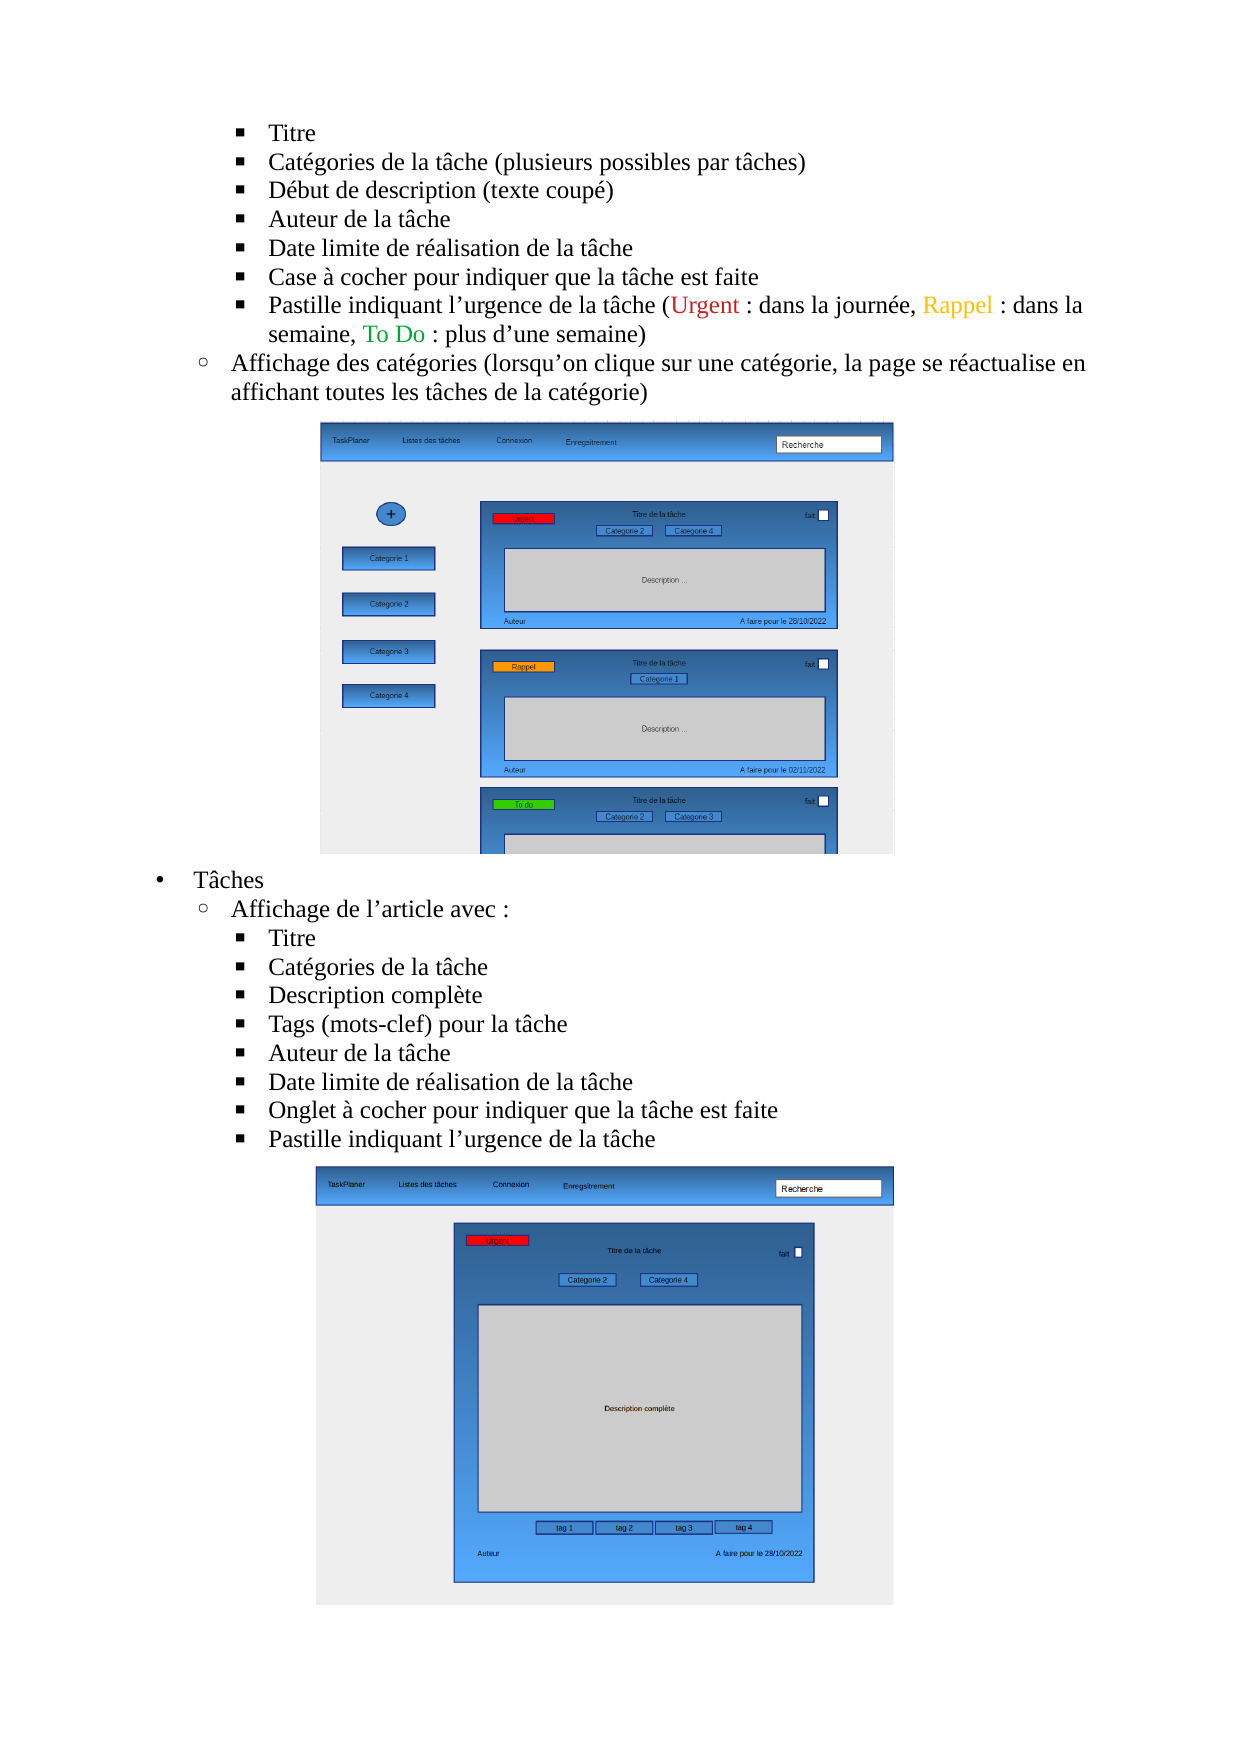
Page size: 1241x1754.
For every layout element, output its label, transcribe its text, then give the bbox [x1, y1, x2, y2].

list Pastille indiquant l’urgence de la tâche (Urgent : dans la journée, Rappel : dans la semaine, To Do : plus d’une semaine) [231, 291, 1122, 348]
list Description complète [231, 981, 1122, 1009]
list Date limite de réalisation de la tâche [231, 1067, 1122, 1096]
picture [313, 1165, 898, 1605]
list Affichage de l’article avec : [193, 894, 1122, 923]
list Affichage des catégories (lorsqu’on clique sur une catégorie, la page se réactualise en affichant toutes les tâches de la catégorie) [193, 348, 1122, 406]
list Pastille indiquant l’urgence de la tâche [231, 1124, 1122, 1153]
list Tâches [156, 866, 1122, 894]
list Case à cocher pour indiquer que la tâche est faite [231, 262, 1122, 291]
list Début de description (texte coupé) [231, 176, 1122, 204]
list Tags (mots-clef) pour la tâche [231, 1009, 1122, 1038]
list Auteur de la tâche [231, 1038, 1122, 1067]
list Catégories de la tâche [231, 952, 1122, 981]
list Auteur de la tâche [231, 204, 1122, 233]
list Date limite de réalisation de la tâche [231, 233, 1122, 262]
list Titre [231, 923, 1122, 952]
list Catégories de la tâche (plusieurs possibles par tâches) [231, 147, 1122, 176]
list Titre [231, 118, 1122, 147]
list Onglet à cocher pour indiquer que la tâche est faite [231, 1096, 1122, 1124]
